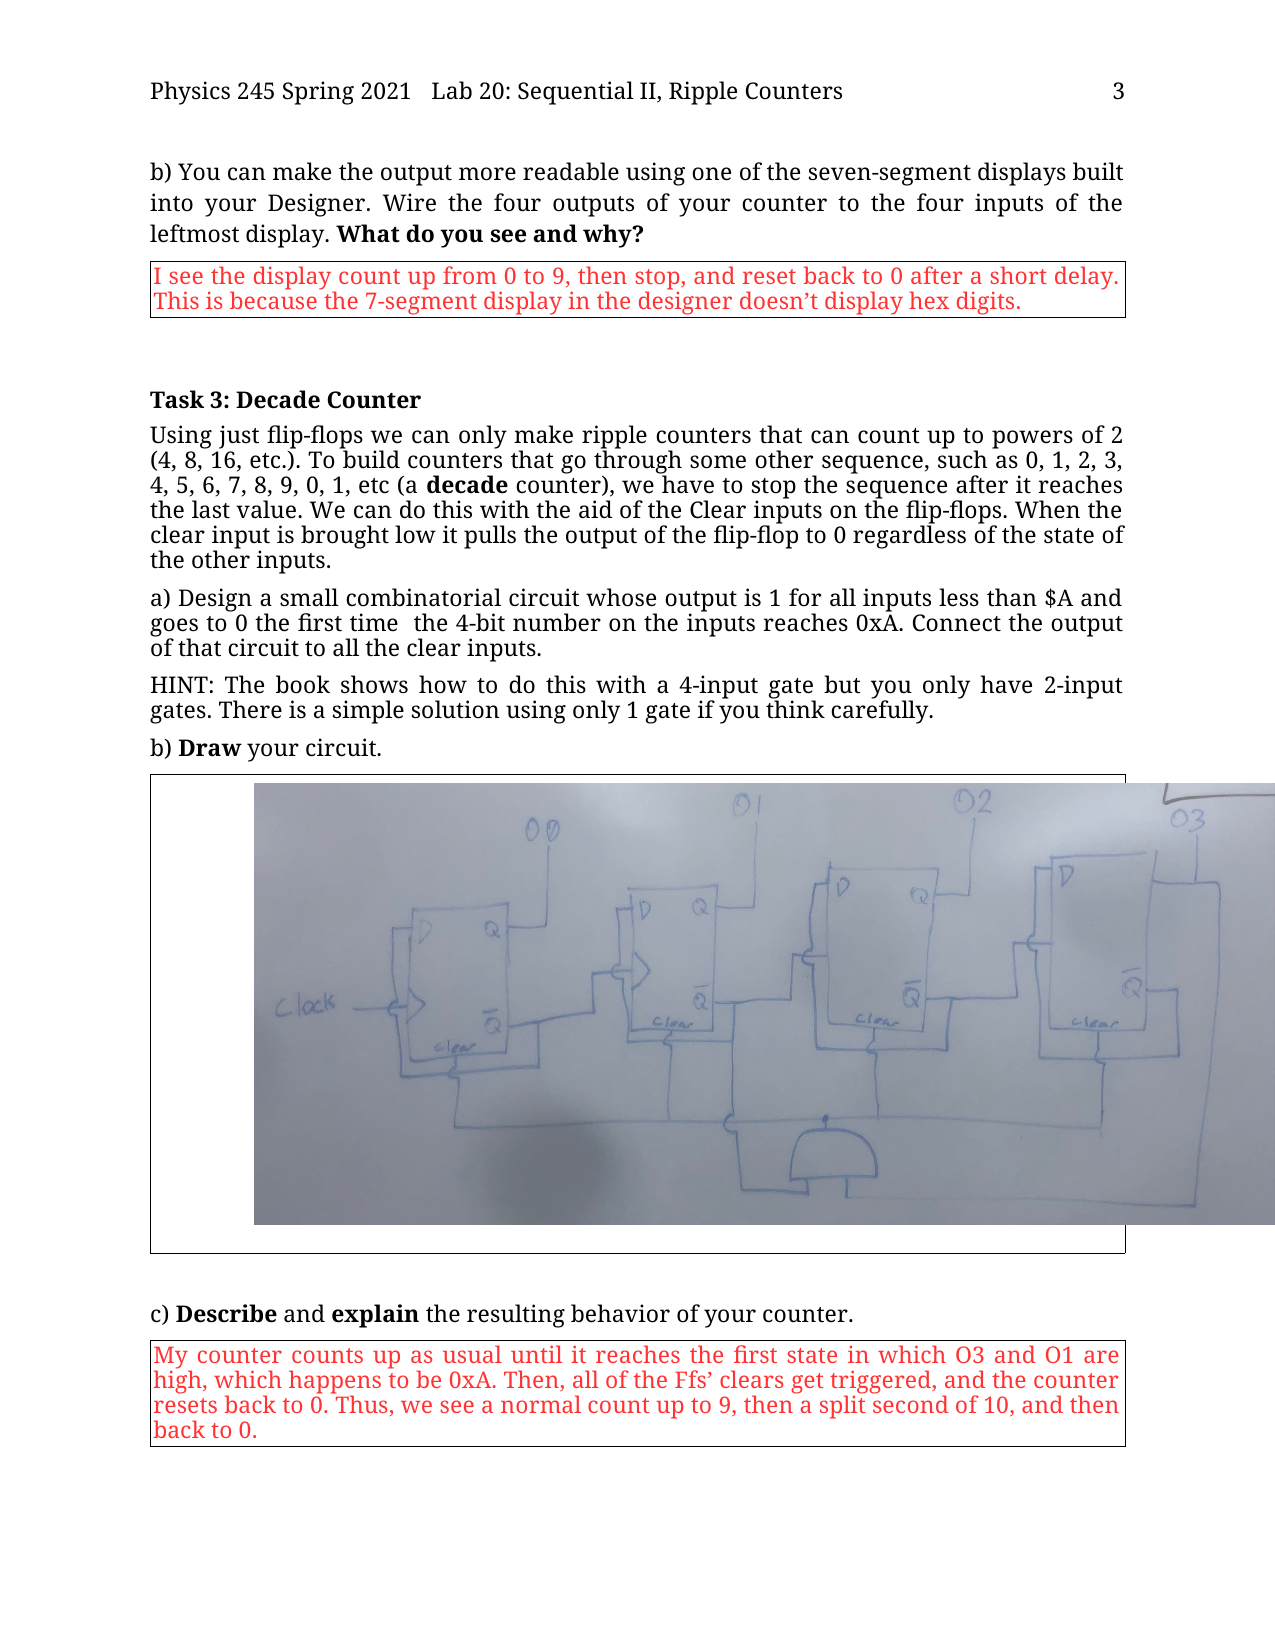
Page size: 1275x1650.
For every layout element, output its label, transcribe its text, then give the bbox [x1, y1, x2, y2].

text b) Draw your circuit. [150, 736, 1125, 761]
text a) Design a small combinatorial circuit whose output is 1 for all inputs less than $A and goes to 0 the first time the 4-bit number on the inputs reaches 0xA. Connect the output of that circuit to all the clear inputs. [150, 586, 1125, 661]
text c) Describe and explain the resulting behavior of your counter. [150, 1303, 1125, 1328]
text My counter counts up as usual until it reaches the first state in which O3 and O1 are high, which happens to be 0xA. Then, all of the Ffs’ clears get triggered, and the counter resets back to 0. Thus, we see a normal count up to 9, then a split second of 10, and then back to 0. [151, 1341, 1125, 1446]
picture [254, 783, 1275, 1225]
text HINT: The book shows how to do this with a 4-input gate but you only have 2-input gates. There is a simple solution using only 1 gate if you think carefully. [150, 674, 1125, 724]
text I see the display count up from 0 to 9, then stop, and reset back to 0 after a short delay. This is because the 7-segment display in the designer doesn’t display hex digits. [151, 262, 1125, 317]
subtitle Task 3: Decade Counter [150, 388, 1125, 413]
text Using just flip-flops we can only make ripple counters that can count up to powers of 2 (4, 8, 16, etc.). To build counters that go through some other sequence, such as 0, 1, 2, 3, 4, 5, 6, 7, 8, 9, 0, 1, etc (a decade counter), we have to stop the sequence after it reaches the last value. We can do this with the aid of the Clear inputs on the flip-flops. When the clear input is brought low it pulls the output of the flip-flop to 0 regardless of the state of the other inputs. [150, 424, 1125, 574]
text b) You can make the output more readable using one of the seven-segment displays built into your Designer. Wire the four outputs of your counter to the four inputs of the leftmost display. What do you see and why? [150, 156, 1125, 249]
